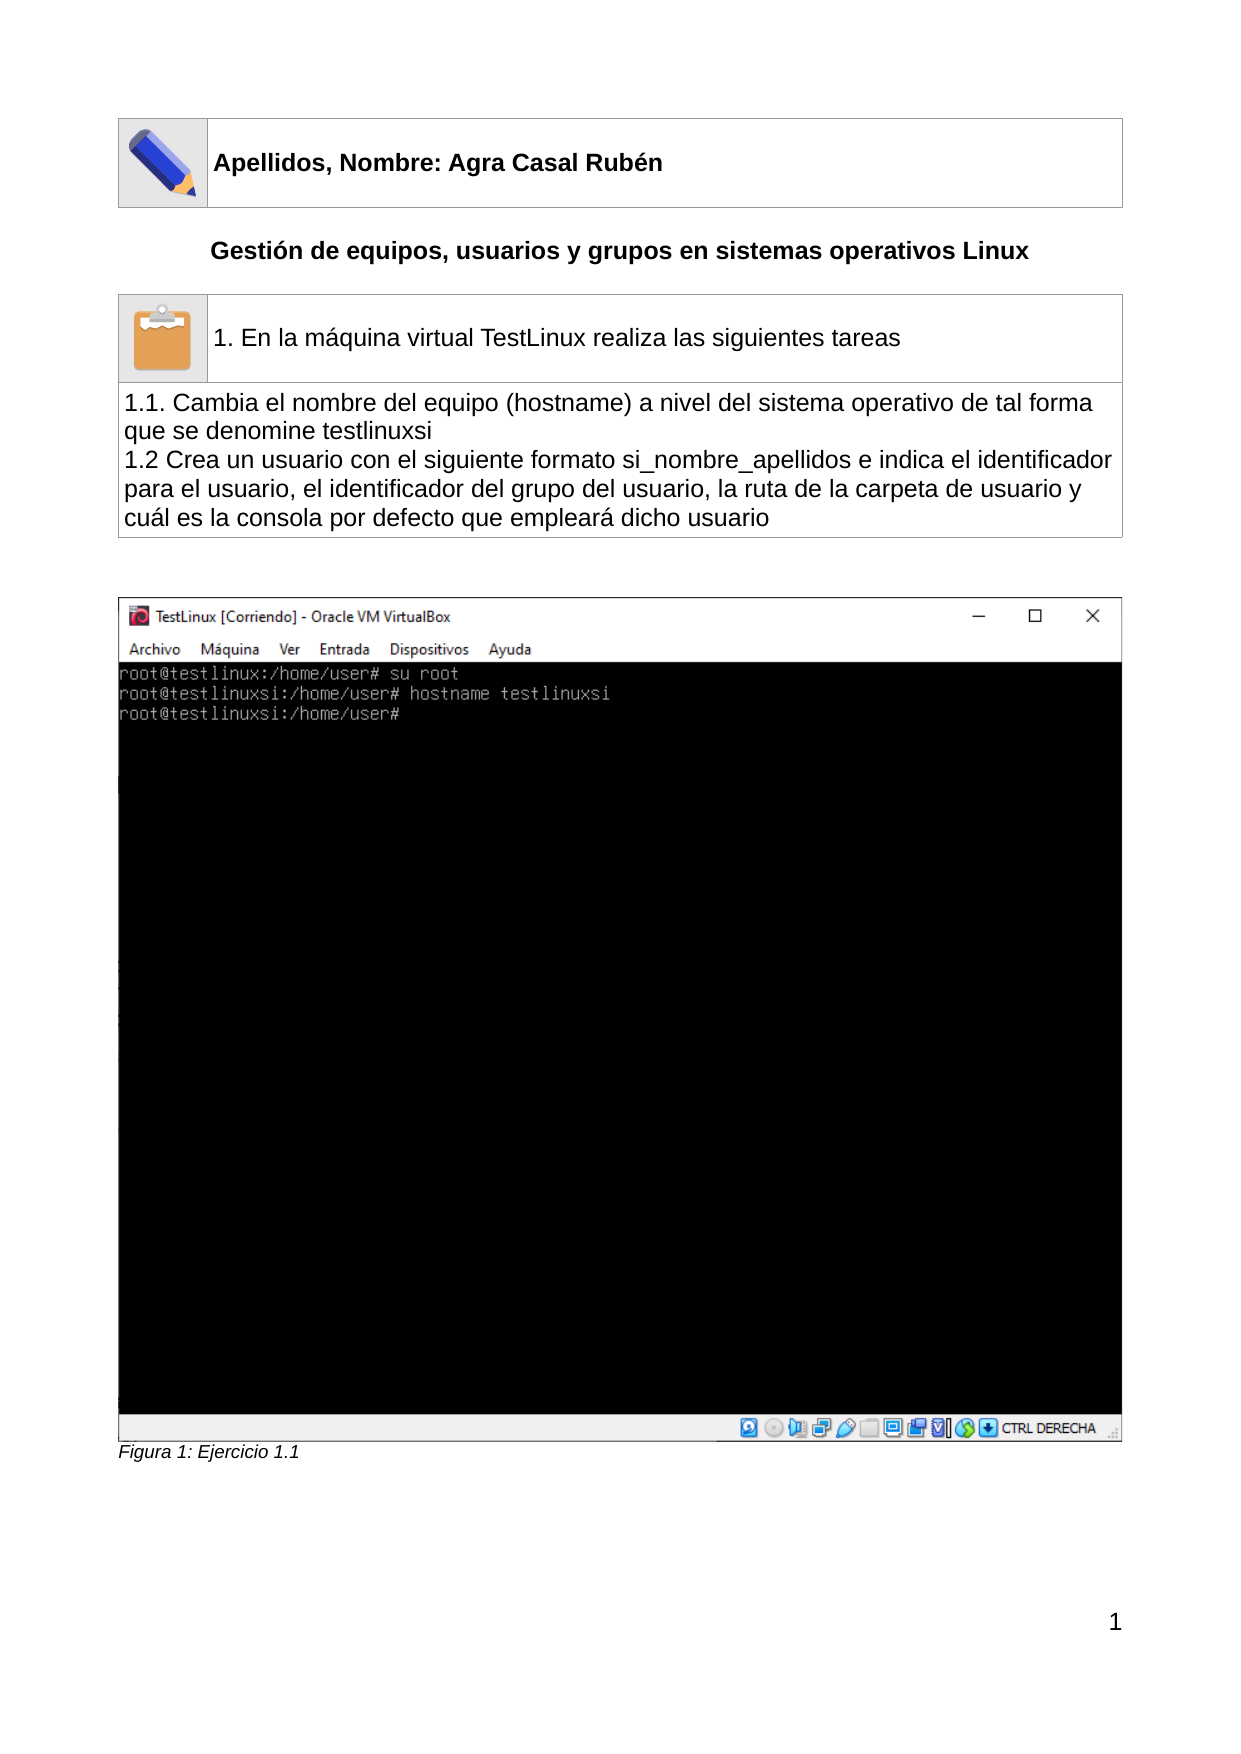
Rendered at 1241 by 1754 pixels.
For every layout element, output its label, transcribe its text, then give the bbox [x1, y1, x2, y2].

table_header [119, 295, 207, 382]
table_header 1. En la máquina virtual TestLinux realiza las siguientes tareas [208, 295, 1122, 382]
text Gestión de equipos, usuarios y grupos en sistemas operativos Linux [118, 236, 1122, 265]
table_header [119, 119, 207, 207]
text Figura 1: Ejercicio 1.1 [118, 1442, 1122, 1463]
picture [118, 597, 1123, 1442]
table_header Apellidos, Nombre: Agra Casal Rubén [208, 119, 1122, 207]
table_cell 1.1. Cambia el nombre del equipo (hostname) a nivel del sistema operativo de tal forma que se denomine testlinuxsi 1.2 Crea un usuario con el siguiente formato si_nombre_apellidos e indica el identificador para el usuario, el identificador del grupo del usuario, la ruta de la carpeta de usuario y cuál es la consola por defecto que empleará dicho usuario [119, 383, 1122, 537]
